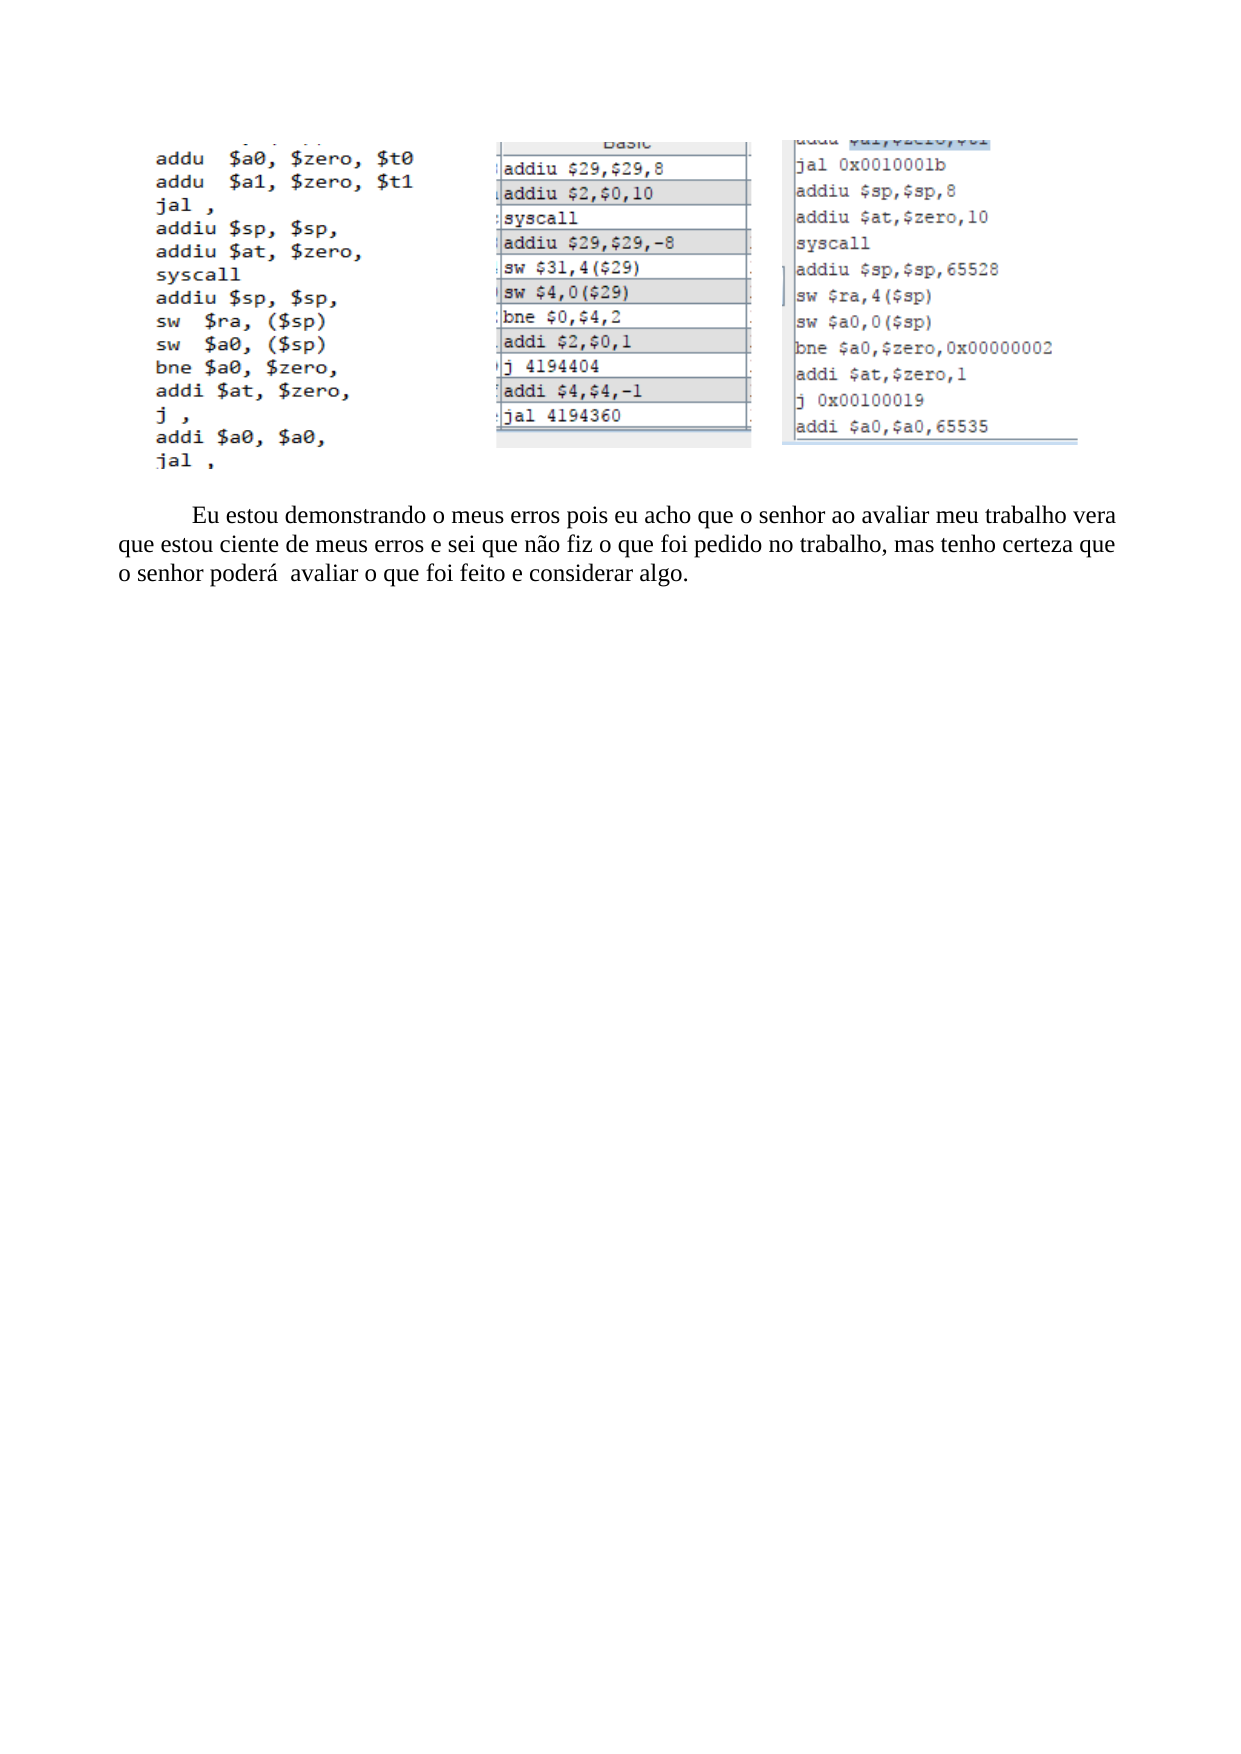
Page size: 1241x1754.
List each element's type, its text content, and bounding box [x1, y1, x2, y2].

text Eu estou demonstrando o meus erros pois eu acho que o senhor ao avaliar meu trabalho vera que estou ciente de meus erros e sei que não fiz o que foi pedido no trabalho, mas tenho certeza que o senhor poderá avaliar o que foi feito e considerar algo. [118, 501, 1122, 587]
picture [154, 144, 463, 469]
picture [496, 142, 752, 448]
picture [782, 140, 1078, 445]
